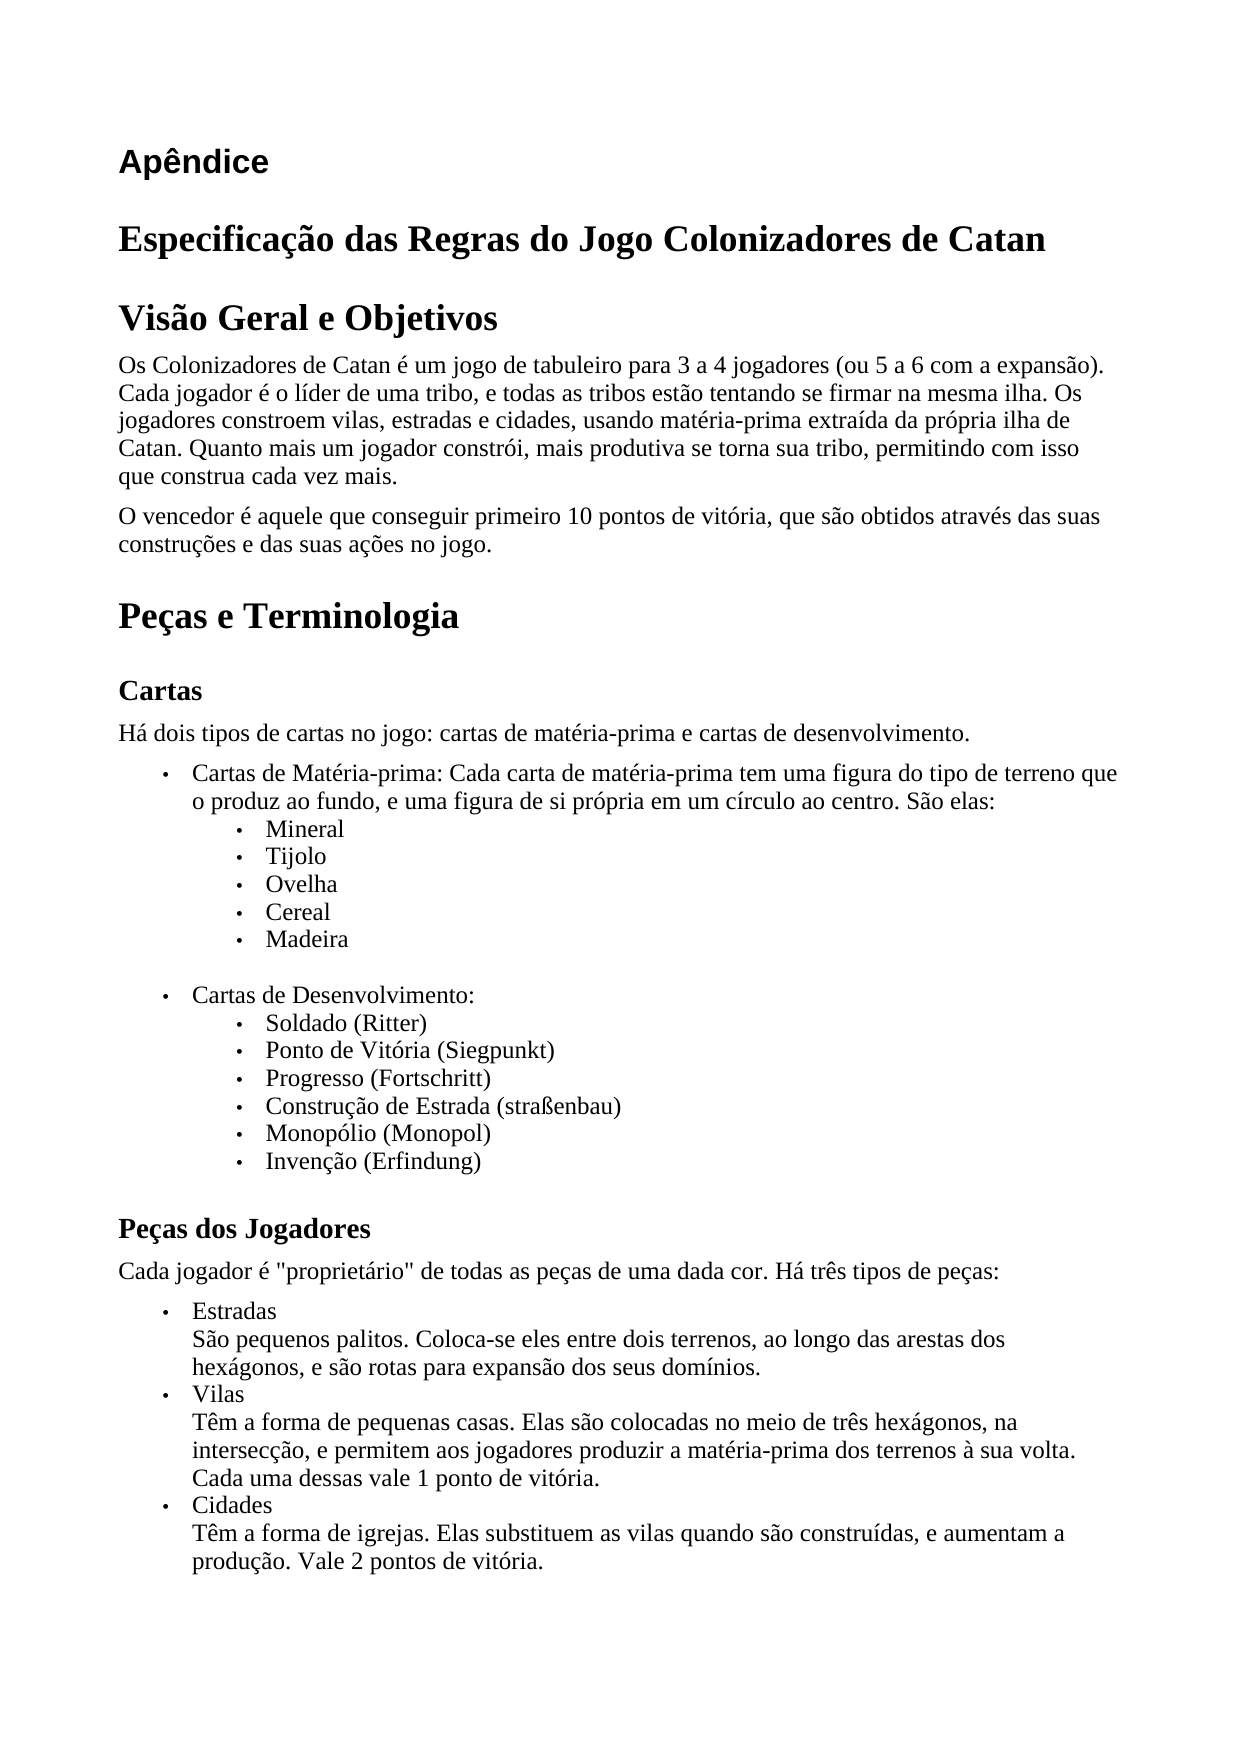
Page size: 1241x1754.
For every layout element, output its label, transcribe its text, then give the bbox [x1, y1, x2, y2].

subtitle Peças dos Jogadores [118, 1212, 1122, 1245]
list Ponto de Vitória (Siegpunkt) [236, 1036, 1122, 1064]
list Cidades Têm a forma de igrejas. Elas substituem as vilas quando são construídas, e aumentam a produção. Vale 2 pontos de vitória. [162, 1491, 1122, 1574]
list Cartas de Desenvolvimento: [162, 981, 1122, 1009]
list Ovelha [236, 870, 1122, 898]
list Cereal [236, 898, 1122, 926]
list Construção de Estrada (straßenbau) [236, 1092, 1122, 1119]
text Os Colonizadores de Catan é um jogo de tabuleiro para 3 a 4 jogadores (ou 5 a 6 com a expansão). Cada jogador é o líder de uma tribo, e todas as tribos estão tentando se firmar na mesma ilha. Os jogadores constroem vilas, estradas e cidades, usando matéria-prima extraída da própria ilha de Catan. Quanto mais um jogador constrói, mais produtiva se torna sua tribo, permitindo com isso que construa cada vez mais. [118, 351, 1122, 490]
subtitle Peças e Terminologia [118, 595, 1122, 637]
list Soldado (Ritter) [236, 1009, 1122, 1036]
list Progresso (Fortschritt) [236, 1064, 1122, 1092]
subtitle Apêndice [118, 143, 1122, 181]
subtitle Cartas [118, 674, 1122, 707]
list Mineral [236, 815, 1122, 842]
list Estradas São pequenos palitos. Coloca-se eles entre dois terrenos, ao longo das arestas dos hexágonos, e são rotas para expansão dos seus domínios. [162, 1297, 1122, 1381]
list Madeira [236, 926, 1122, 953]
list Tijolo [236, 842, 1122, 870]
text Há dois tipos de cartas no jogo: cartas de matéria-prima e cartas de desenvolvimento. [118, 719, 1122, 747]
text O vencedor é aquele que conseguir primeiro 10 pontos de vitória, que são obtidos através das suas construções e das suas ações no jogo. [118, 502, 1122, 558]
list Vilas Têm a forma de pequenas casas. Elas são colocadas no meio de três hexágonos, na intersecção, e permitem aos jogadores produzir a matéria-prima dos terrenos à sua volta. Cada uma dessas vale 1 ponto de vitória. [162, 1381, 1122, 1491]
text Cada jogador é "proprietário" de todas as peças de uma dada cor. Há três tipos de peças: [118, 1257, 1122, 1285]
list Invenção (Erfindung) [236, 1147, 1122, 1175]
list Monopólio (Monopol) [236, 1119, 1122, 1147]
list Cartas de Matéria-prima: Cada carta de matéria-prima tem uma figura do tipo de terreno que o produz ao fundo, e uma figura de si própria em um círculo ao centro. São elas: [162, 759, 1122, 815]
subtitle Visão Geral e Objetivos [118, 297, 1122, 339]
subtitle Especificação das Regras do Jogo Colonizadores de Catan [118, 218, 1122, 260]
